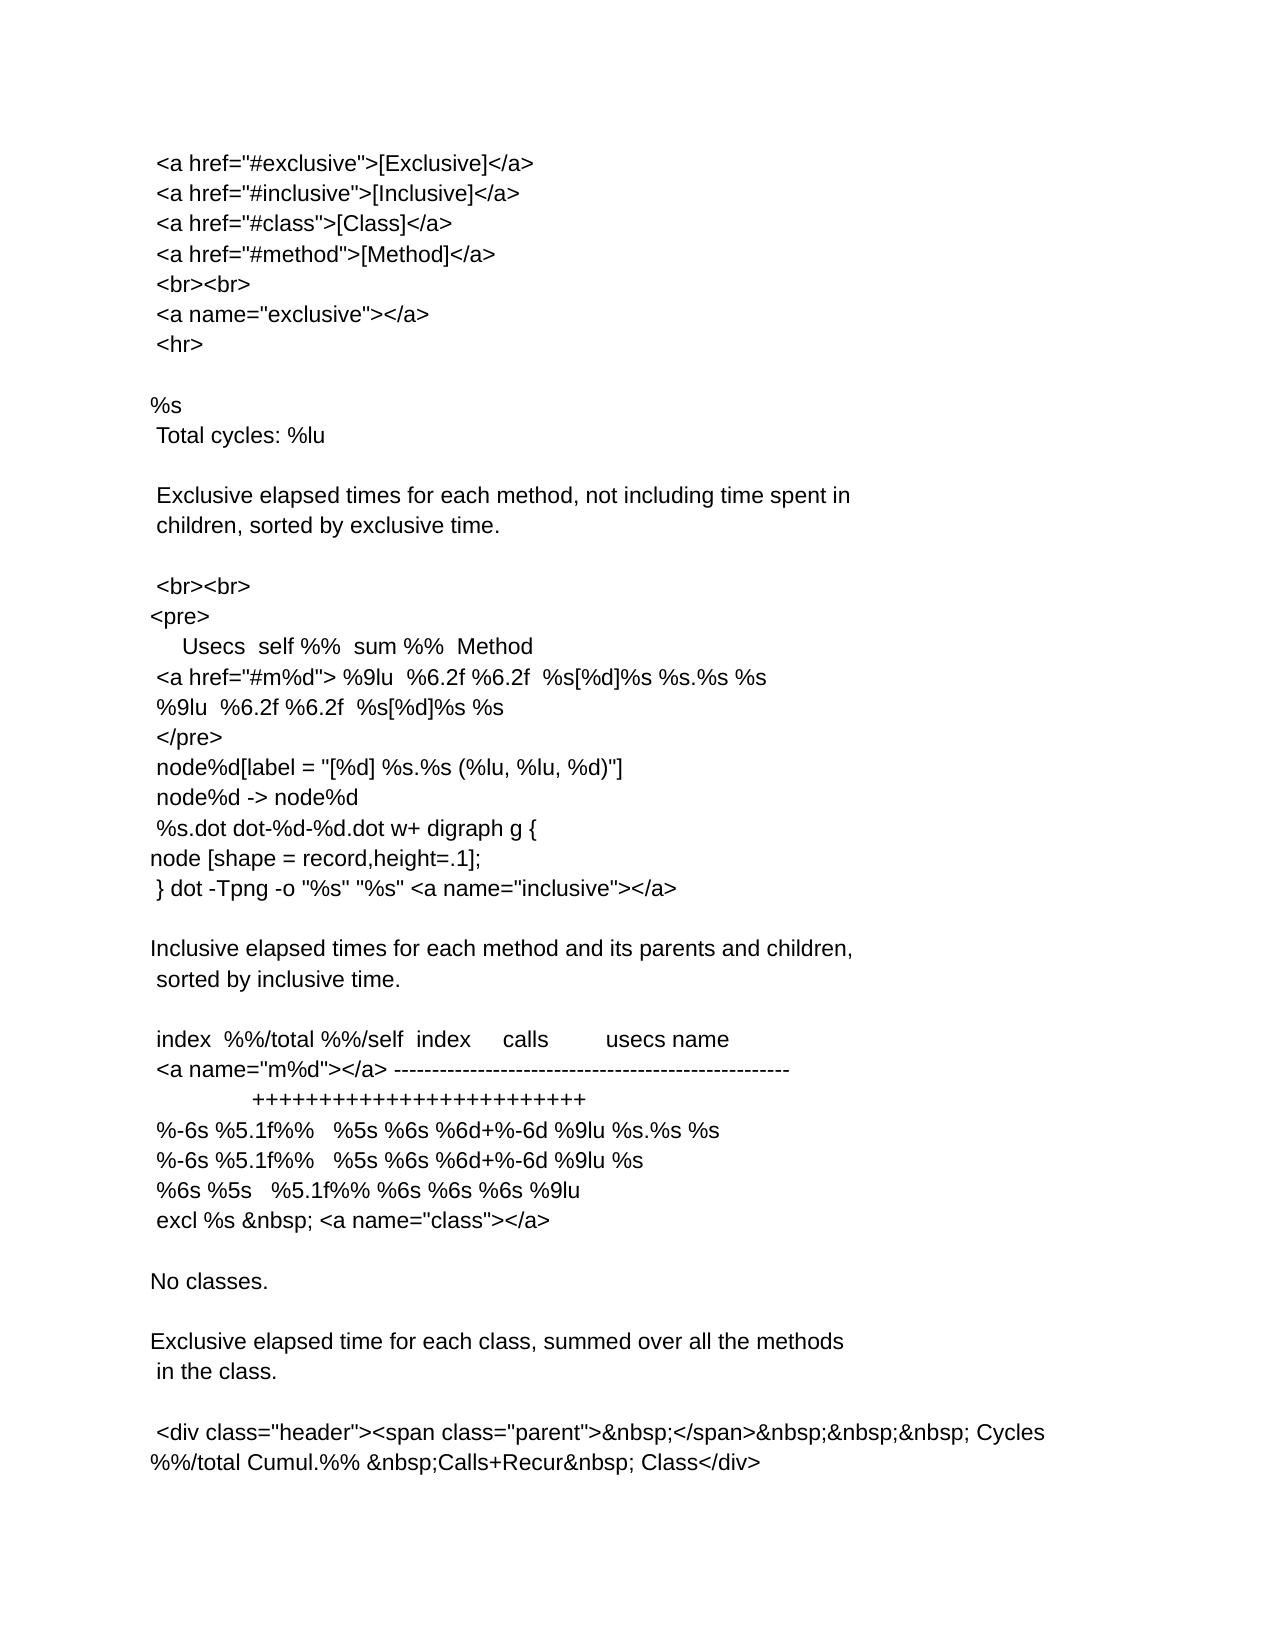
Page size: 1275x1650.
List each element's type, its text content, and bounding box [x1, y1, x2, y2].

text excl %s &nbsp; <a name="class"></a> [150, 1207, 1125, 1234]
text </pre> [150, 724, 1125, 750]
text Inclusive elapsed times for each method and its parents and children, [150, 935, 1125, 962]
text children, sorted by exclusive time. [150, 512, 1125, 539]
text <a name="exclusive"></a> [150, 301, 1125, 327]
text node%d[label = "[%d] %s.%s (%lu, %lu, %d)"] [150, 754, 1125, 781]
text <a href="#inclusive">[Inclusive]</a> [150, 180, 1125, 207]
text <a href="#exclusive">[Exclusive]</a> [150, 150, 1125, 176]
text node [shape = record,height=.1]; [150, 845, 1125, 871]
text Exclusive elapsed time for each class, summed over all the methods [150, 1328, 1125, 1354]
text %9lu %6.2f %6.2f %s[%d]%s %s [150, 694, 1125, 720]
text No classes. [150, 1268, 1125, 1294]
text <div class="header"><span class="parent">&nbsp;</span>&nbsp;&nbsp;&nbsp; Cycles %%/total Cumul.%% &nbsp;Calls+Recur&nbsp; Class</div> [150, 1419, 1125, 1475]
text in the class. [150, 1358, 1125, 1385]
text %-6s %5.1f%% %5s %6s %6d+%-6d %9lu %s [150, 1147, 1125, 1173]
text <pre> [150, 603, 1125, 629]
text <a href="#method">[Method]</a> [150, 241, 1125, 267]
text Exclusive elapsed times for each method, not including time spent in [150, 482, 1125, 509]
text <br><br> [150, 271, 1125, 297]
text %6s %5s %5.1f%% %6s %6s %6s %9lu [150, 1177, 1125, 1203]
text <br><br> [150, 573, 1125, 599]
text index %%/total %%/self index calls usecs name [150, 1026, 1125, 1052]
text Usecs self %% sum %% Method [150, 633, 1125, 660]
text Total cycles: %lu [150, 422, 1125, 448]
text <a href="#class">[Class]</a> [150, 210, 1125, 237]
text sorted by inclusive time. [150, 966, 1125, 992]
text %-6s %5.1f%% %5s %6s %6d+%-6d %9lu %s.%s %s [150, 1117, 1125, 1143]
text <a href="#m%d"> %9lu %6.2f %6.2f %s[%d]%s %s.%s %s [150, 663, 1125, 690]
text <hr> [150, 331, 1125, 358]
text %s.dot dot-%d-%d.dot w+ digraph g { [150, 814, 1125, 841]
text } dot -Tpng -o "%s" "%s" <a name="inclusive"></a> [150, 875, 1125, 901]
text +++++++++++++++++++++++++ [150, 1086, 1125, 1113]
text <a name="m%d"></a> ---------------------------------------------------- [150, 1056, 1125, 1083]
text %s [150, 392, 1125, 418]
text node%d -> node%d [150, 784, 1125, 811]
